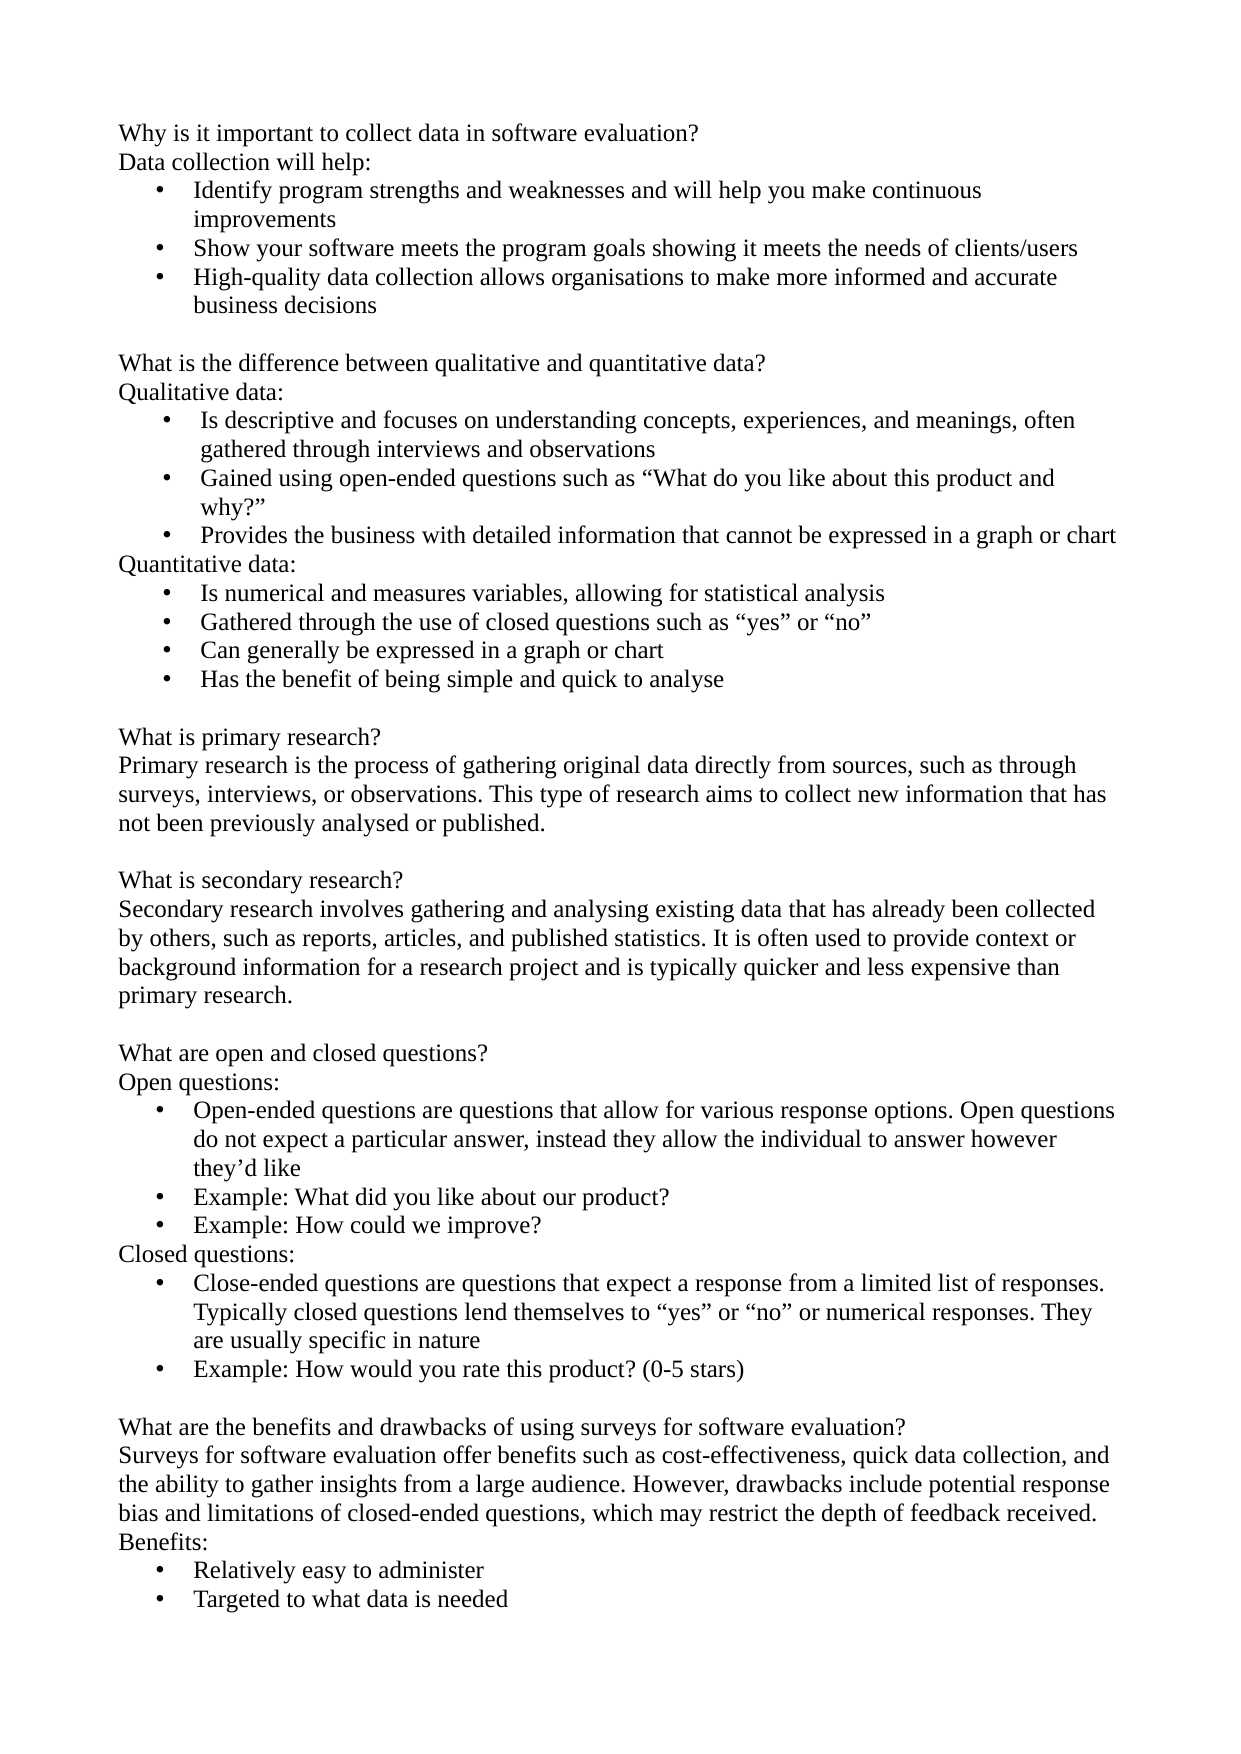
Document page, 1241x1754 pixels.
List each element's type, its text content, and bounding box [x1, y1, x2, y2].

list Gathered through the use of closed questions such as “yes” or “no” [163, 607, 1122, 636]
text Open questions: [118, 1067, 1122, 1096]
list Example: How would you rate this product? (0-5 stars) [156, 1354, 1122, 1383]
text What are open and closed questions? [118, 1038, 1122, 1067]
text Data collection will help: [118, 147, 1122, 176]
text Surveys for software evaluation offer benefits such as cost-effectiveness, quick data collection, and the ability to gather insights from a large audience. However, drawbacks include potential response bias and limitations of closed-ended questions, which may restrict the depth of feedback received. [118, 1441, 1122, 1527]
text Primary research is the process of gathering original data directly from sources, such as through surveys, interviews, or observations. This type of research aims to collect new information that has not been previously analysed or published. [118, 751, 1122, 837]
list Is numerical and measures variables, allowing for statistical analysis [163, 578, 1122, 607]
list Provides the business with detailed information that cannot be expressed in a graph or chart [163, 521, 1122, 549]
text What is primary research? [118, 722, 1122, 751]
list Relatively easy to administer [156, 1556, 1122, 1584]
list Close-ended questions are questions that expect a response from a limited list of responses. Typically closed questions lend themselves to “yes” or “no” or numerical responses. They are usually specific in nature [156, 1268, 1122, 1354]
list Example: How could we improve? [156, 1211, 1122, 1239]
text What is the difference between qualitative and quantitative data? [118, 348, 1122, 377]
text Benefits: [118, 1527, 1122, 1556]
list Gained using open-ended questions such as “What do you like about this product and why?” [163, 463, 1122, 521]
list Identify program strengths and weaknesses and will help you make continuous improvements [156, 176, 1122, 233]
text Why is it important to collect data in software evaluation? [118, 118, 1122, 147]
list Open-ended questions are questions that allow for various response options. Open questions do not expect a particular answer, instead they allow the individual to answer however they’d like [156, 1096, 1122, 1182]
text Quantitative data: [118, 549, 1122, 578]
list Show your software meets the program goals showing it meets the needs of clients/users [156, 233, 1122, 262]
list Can generally be expressed in a graph or chart [163, 636, 1122, 664]
text Qualitative data: [118, 377, 1122, 406]
list Has the benefit of being simple and quick to analyse [163, 664, 1122, 693]
list High-quality data collection allows organisations to make more informed and accurate business decisions [156, 262, 1122, 319]
list Example: What did you like about our product? [156, 1182, 1122, 1211]
list Is descriptive and focuses on understanding concepts, experiences, and meanings, often gathered through interviews and observations [163, 406, 1122, 463]
text What is secondary research? [118, 866, 1122, 894]
text What are the benefits and drawbacks of using surveys for software evaluation? [118, 1412, 1122, 1441]
list Targeted to what data is needed [156, 1584, 1122, 1613]
text Secondary research involves gathering and analysing existing data that has already been collected by others, such as reports, articles, and published statistics. It is often used to provide context or background information for a research project and is typically quicker and less expensive than primary research. [118, 894, 1122, 1009]
text Closed questions: [118, 1239, 1122, 1268]
